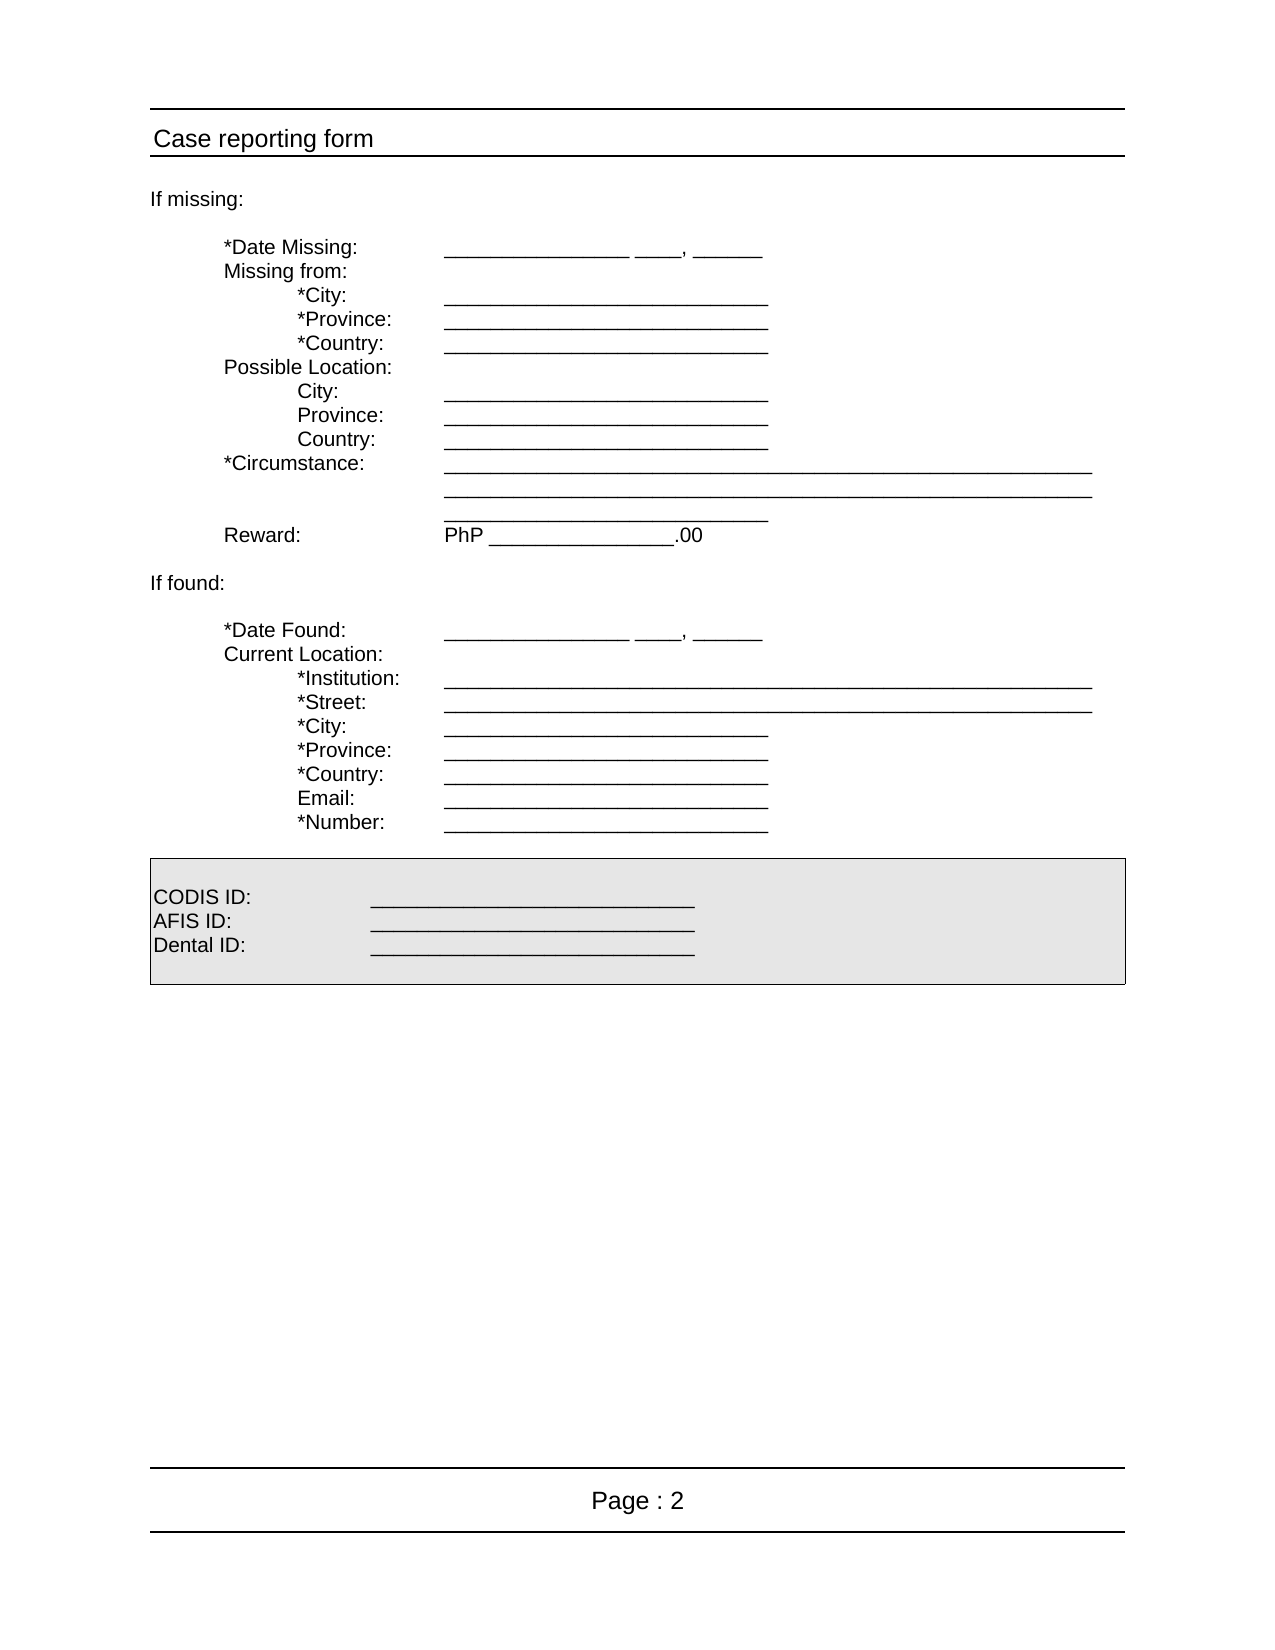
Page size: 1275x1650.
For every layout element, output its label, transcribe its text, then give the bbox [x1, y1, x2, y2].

text *Country: ____________________________ [150, 762, 1125, 786]
text *City: ____________________________ [150, 283, 1125, 307]
text Current Location: [150, 642, 1125, 666]
text CODIS ID: ____________________________ [151, 882, 1125, 906]
text Dental ID: ____________________________ [151, 930, 1125, 954]
text *Date Found: ________________ ____, ______ [150, 618, 1125, 642]
text *Province: ____________________________ [150, 738, 1125, 762]
text *Institution: ________________________________________________________ [150, 666, 1125, 690]
text City: ____________________________ [150, 379, 1125, 403]
text *Country: ____________________________ [150, 331, 1125, 355]
text *Street: ________________________________________________________ [150, 690, 1125, 714]
text If found: [150, 570, 1125, 594]
text If missing: [150, 187, 1125, 211]
text *Date Missing: ________________ ____, ______ [150, 235, 1125, 259]
text ________________________________________________________ [150, 474, 1125, 498]
text Reward: PhP ________________.00 [150, 522, 1125, 546]
text *Circumstance: ________________________________________________________ [150, 451, 1125, 474]
text *Province: ____________________________ [150, 307, 1125, 331]
text Email: ____________________________ [150, 786, 1125, 810]
text Possible Location: [150, 355, 1125, 379]
text *City: ____________________________ [150, 714, 1125, 738]
text Country: ____________________________ [150, 427, 1125, 451]
text Province: ____________________________ [150, 403, 1125, 427]
text *Number: ____________________________ [150, 810, 1125, 834]
text Missing from: [150, 259, 1125, 283]
text ____________________________ [150, 498, 1125, 522]
text AFIS ID: ____________________________ [151, 906, 1125, 930]
